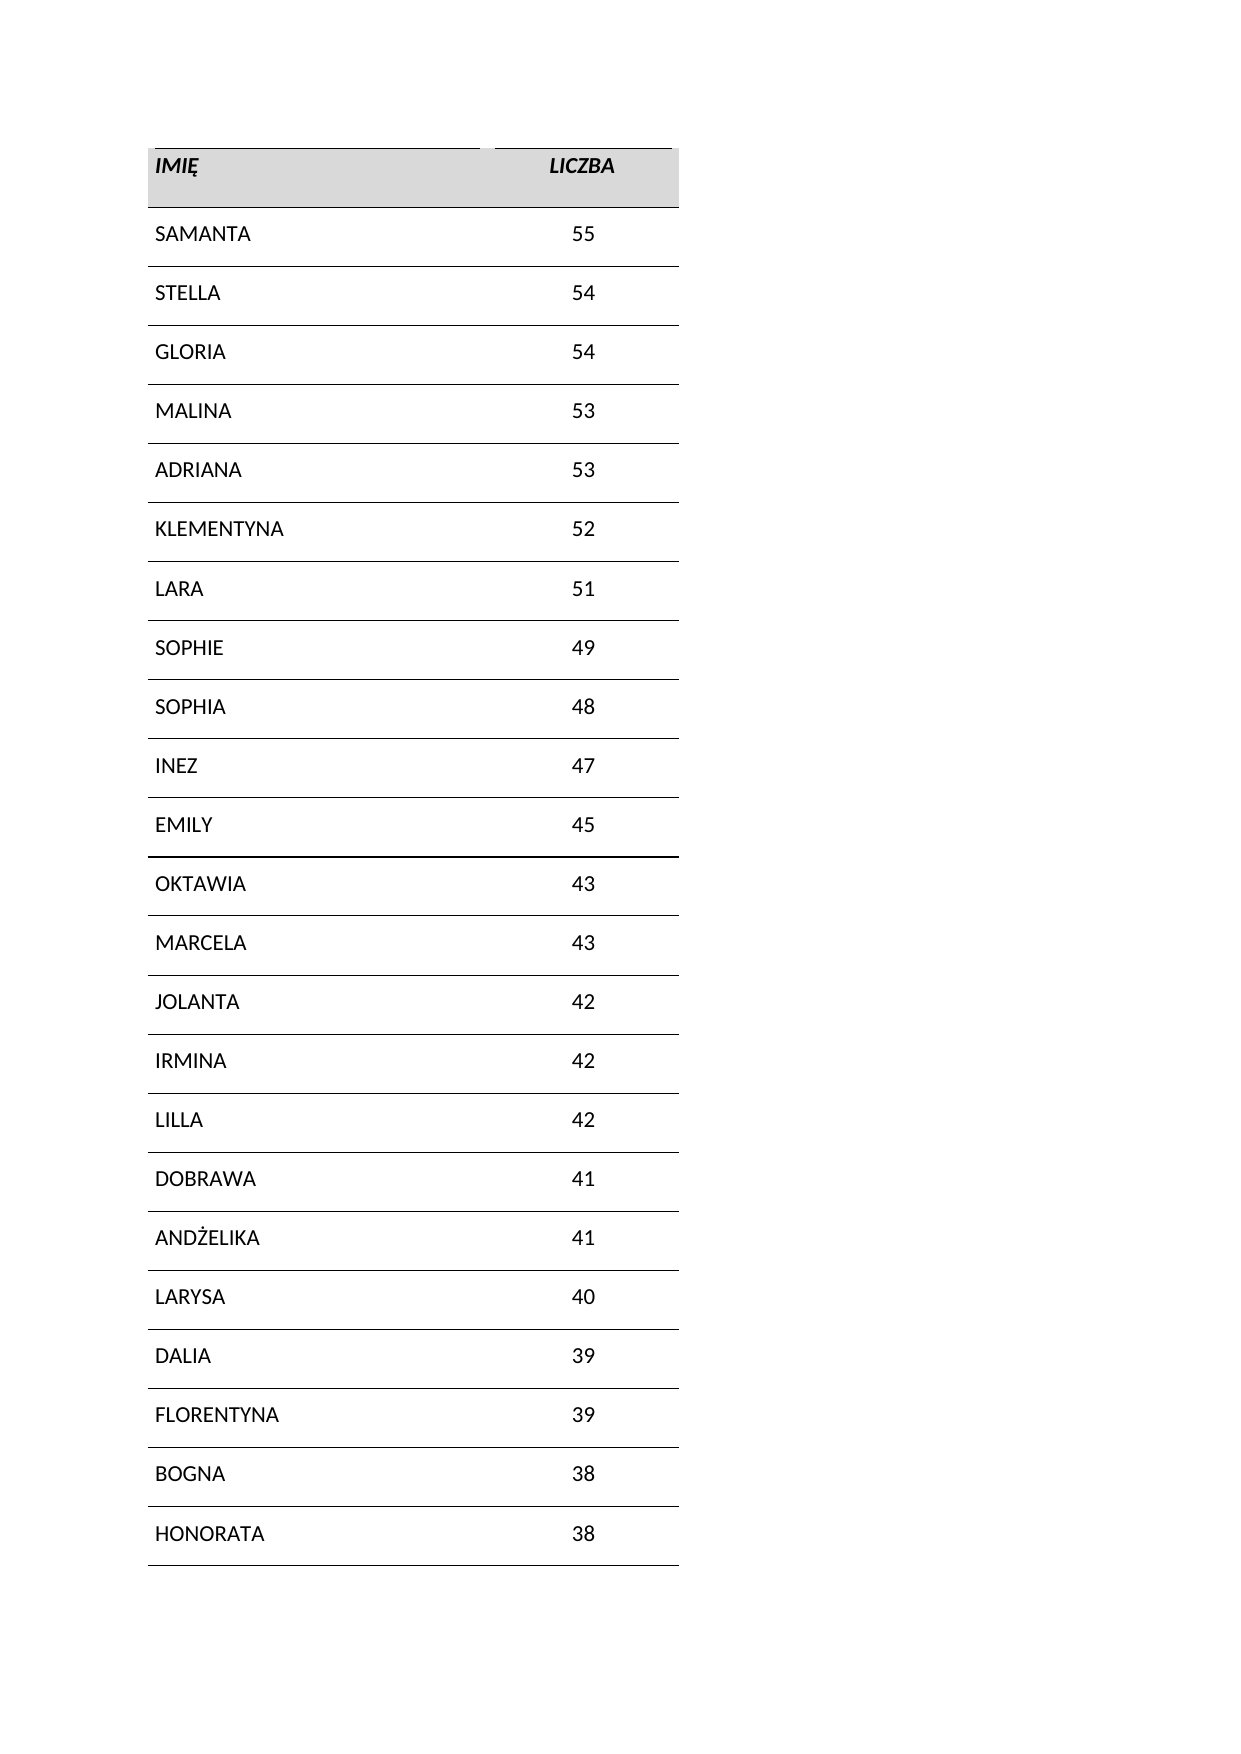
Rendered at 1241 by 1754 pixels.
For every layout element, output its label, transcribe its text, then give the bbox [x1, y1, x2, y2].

table_cell LARA [148, 562, 487, 620]
table_cell 51 [487, 562, 679, 620]
table_cell 53 [487, 444, 679, 502]
table_cell 40 [487, 1271, 679, 1329]
table_cell OKTAWIA [148, 858, 487, 915]
table_cell 53 [487, 385, 679, 443]
table_cell DOBRAWA [148, 1153, 487, 1211]
table_cell 49 [487, 621, 679, 679]
table_cell KLEMENTYNA [148, 503, 487, 561]
table_cell 42 [487, 1035, 679, 1093]
table_cell 45 [487, 798, 679, 856]
table_cell 43 [487, 916, 679, 974]
table_cell 42 [487, 1094, 679, 1152]
table_cell 41 [487, 1153, 679, 1211]
table_header LICZBA [487, 148, 679, 207]
table_cell LILLA [148, 1094, 487, 1152]
table_cell 38 [487, 1507, 679, 1565]
table_cell 54 [487, 267, 679, 325]
table_cell 42 [487, 976, 679, 1033]
table_cell HONORATA [148, 1507, 487, 1565]
table_cell 39 [487, 1330, 679, 1388]
table_cell 48 [487, 680, 679, 738]
table_cell 41 [487, 1212, 679, 1270]
table_cell IRMINA [148, 1035, 487, 1093]
table_cell 47 [487, 739, 679, 797]
table_cell 38 [487, 1448, 679, 1506]
table_cell LARYSA [148, 1271, 487, 1329]
table_header IMIĘ [148, 148, 487, 207]
table_cell STELLA [148, 267, 487, 325]
table_cell 52 [487, 503, 679, 561]
table_cell 55 [487, 208, 679, 266]
table_cell EMILY [148, 798, 487, 856]
table_cell MARCELA [148, 916, 487, 974]
table_cell SOPHIE [148, 621, 487, 679]
table_cell ANDŻELIKA [148, 1212, 487, 1270]
table_cell SOPHIA [148, 680, 487, 738]
table_cell BOGNA [148, 1448, 487, 1506]
table_cell DALIA [148, 1330, 487, 1388]
table_cell MALINA [148, 385, 487, 443]
table_cell GLORIA [148, 326, 487, 384]
table_cell 43 [487, 858, 679, 915]
table_cell 54 [487, 326, 679, 384]
table_cell ADRIANA [148, 444, 487, 502]
table_cell 39 [487, 1389, 679, 1447]
table_cell JOLANTA [148, 976, 487, 1033]
table_cell INEZ [148, 739, 487, 797]
table_cell SAMANTA [148, 208, 487, 266]
table_cell FLORENTYNA [148, 1389, 487, 1447]
